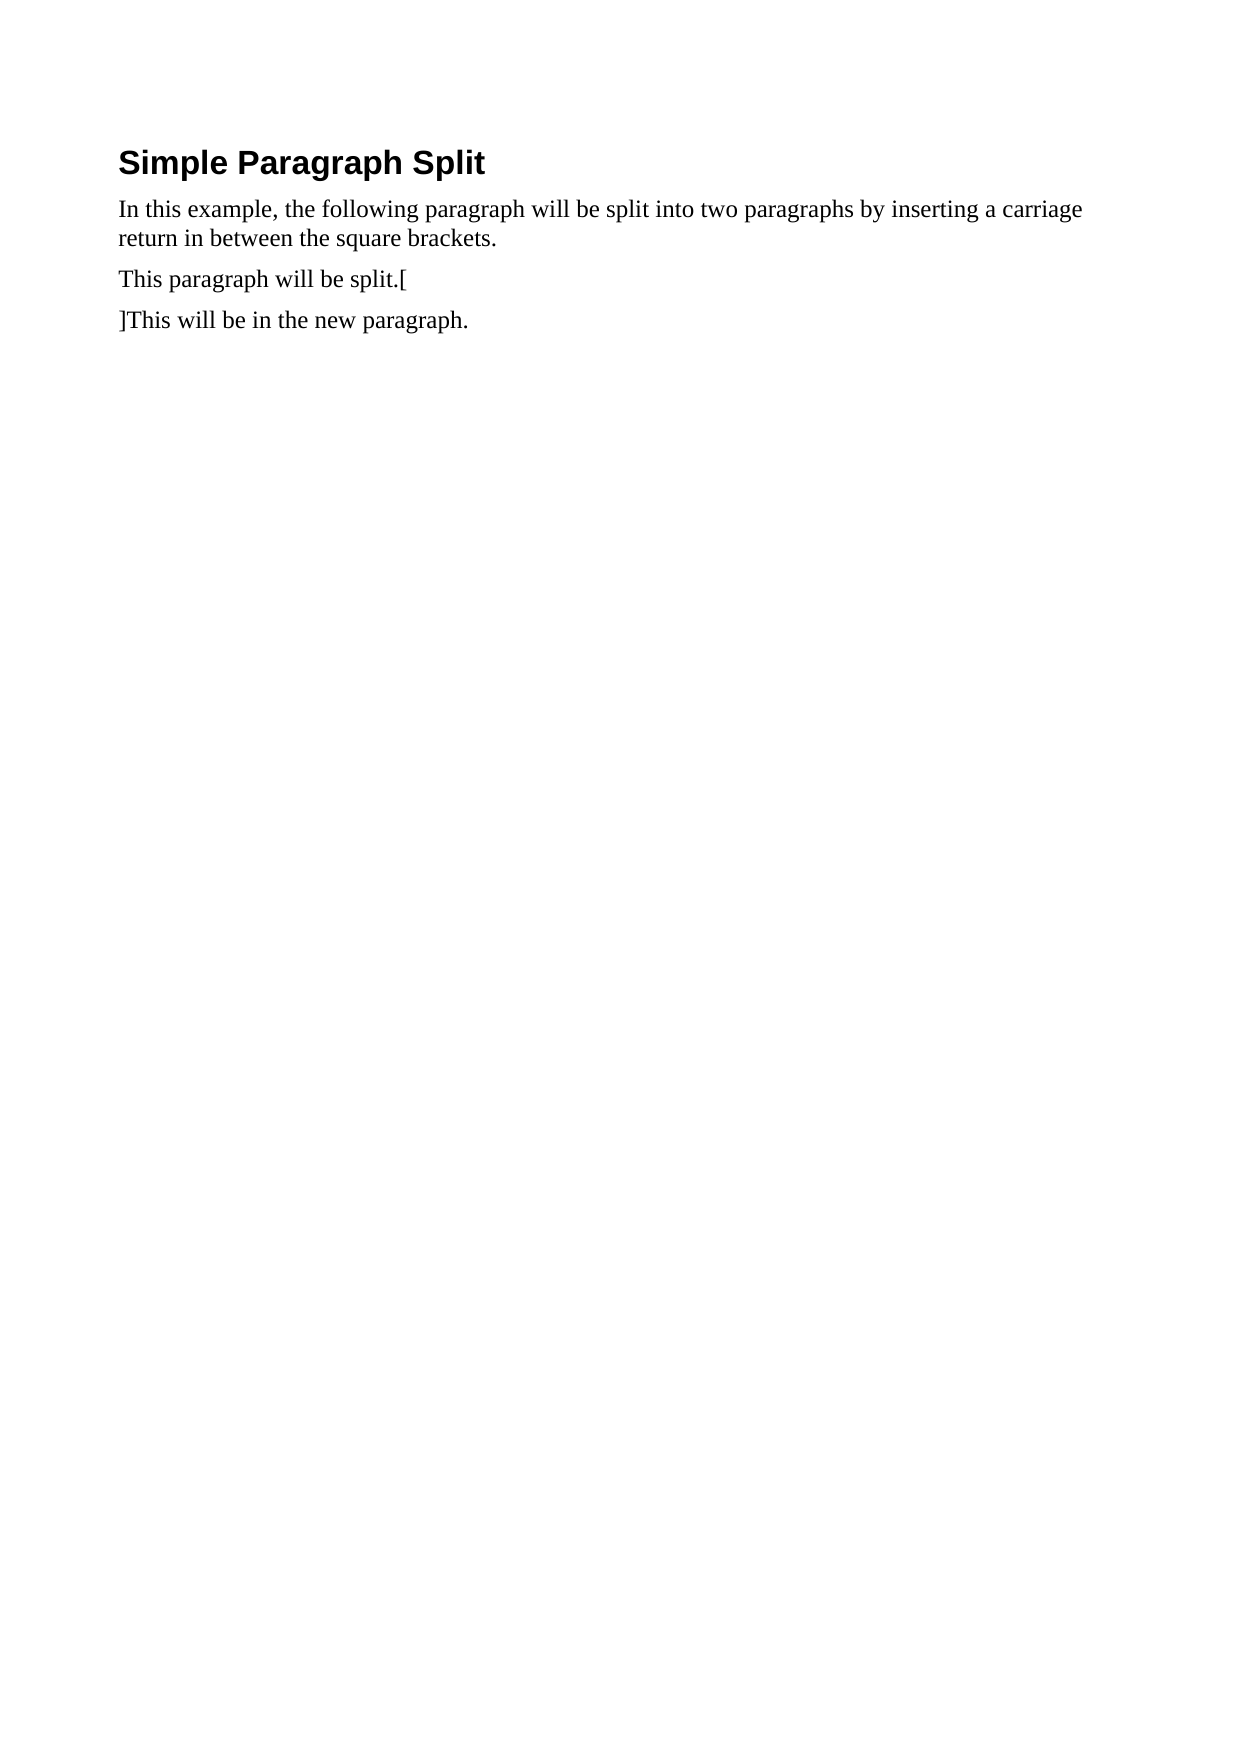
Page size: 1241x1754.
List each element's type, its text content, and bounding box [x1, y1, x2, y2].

text This paragraph will be split.[ [118, 264, 1122, 293]
subtitle Simple Paragraph Split [118, 143, 1122, 182]
text ]This will be in the new paragraph. [118, 306, 1122, 334]
text In this example, the following paragraph will be split into two paragraphs by inserting a carriage return in between the square brackets. [118, 194, 1122, 252]
